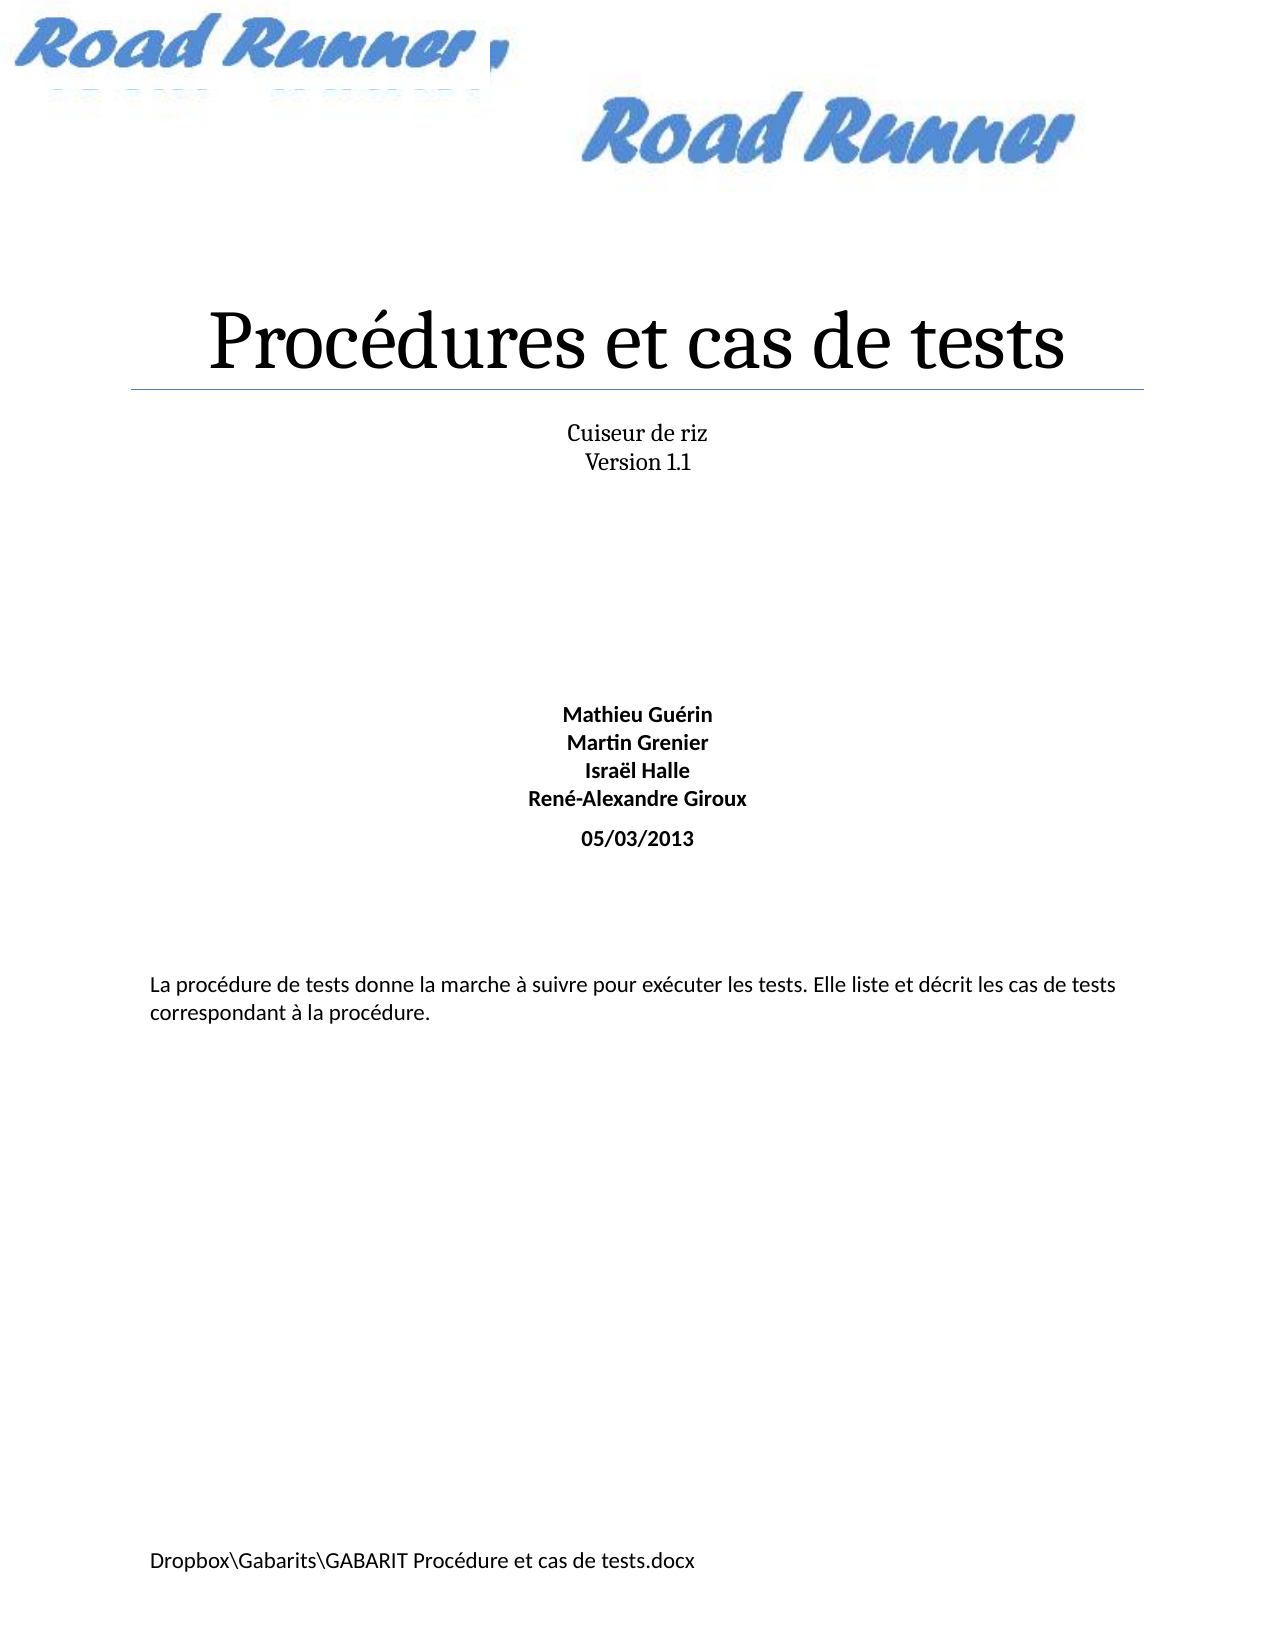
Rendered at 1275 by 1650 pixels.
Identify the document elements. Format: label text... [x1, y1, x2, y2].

table_cell Mathieu Guérin Martin Grenier Israël Halle René-Alexandre Giroux [131, 700, 1144, 812]
table_cell Cuiseur de riz [131, 390, 1144, 447]
table_cell 05/03/2013 [131, 813, 1144, 864]
table_header [131, 74, 1144, 293]
picture [0, 0, 524, 118]
table_header La procédure de tests donne la marche à suivre pour exécuter les tests. Elle liste et décrit les cas de tests correspondant à la procédure. [139, 970, 1136, 1026]
table_cell Version 1.1 [131, 448, 1144, 700]
picture [566, 73, 1090, 192]
table_cell Procédures et cas de tests [131, 293, 1144, 389]
